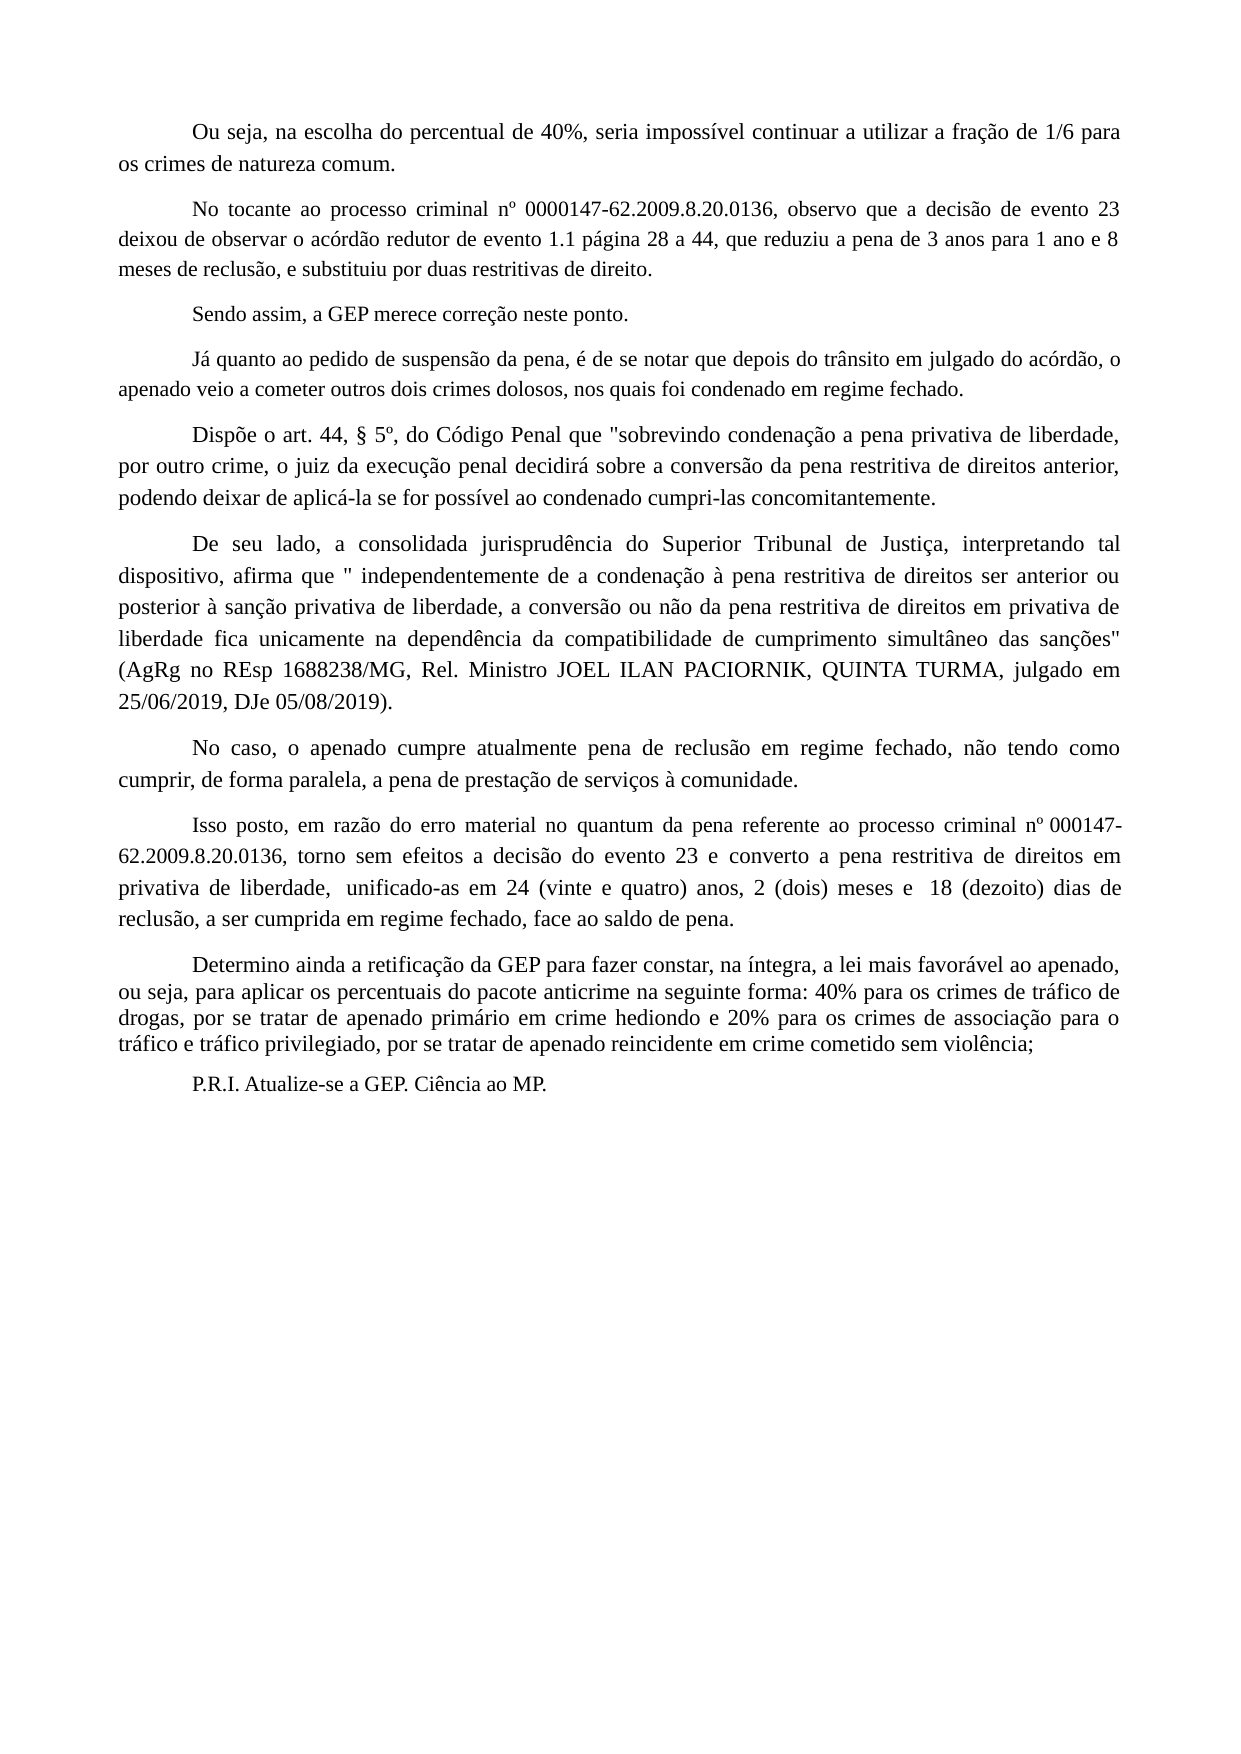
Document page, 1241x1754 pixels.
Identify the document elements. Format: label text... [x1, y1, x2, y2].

text Determino ainda a retificação da GEP para fazer constar, na íntegra, a lei mais favorável ao apenado, ou seja, para aplicar os percentuais do pacote anticrime na seguinte forma: 40% para os crimes de tráfico de drogas, por se tratar de apenado primário em crime hediondo e 20% para os crimes de associação para o tráfico e tráfico privilegiado, por se tratar de apenado reincidente em crime cometido sem violência; [118, 951, 1122, 1057]
text De seu lado, a consolidada jurisprudência do Superior Tribunal de Justiça, interpretando tal dispositivo, afirma que " independentemente de a condenação à pena restritiva de direitos ser anterior ou posterior à sanção privativa de liberdade, a conversão ou não da pena restritiva de direitos em privativa de liberdade fica unicamente na dependência da compatibilidade de cumprimento simultâneo das sanções" (AgRg no REsp 1688238/MG, Rel. Ministro JOEL ILAN PACIORNIK, QUINTA TURMA, julgado em 25/06/2019, DJe 05/08/2019). [118, 530, 1122, 714]
text Ou seja, na escolha do percentual de 40%, seria impossível continuar a utilizar a fração de 1/6 para os crimes de natureza comum. [118, 118, 1122, 176]
text Já quanto ao pedido de suspensão da pena, é de se notar que depois do trânsito em julgado do acórdão, o apenado veio a cometer outros dois crimes dolosos, nos quais foi condenado em regime fechado. [118, 346, 1122, 401]
text P.R.I. Atualize-se a GEP. Ciência ao MP. [118, 1071, 1122, 1097]
text No caso, o apenado cumpre atualmente pena de reclusão em regime fechado, não tendo como cumprir, de forma paralela, a pena de prestação de serviços à comunidade. [118, 734, 1122, 792]
text No tocante ao processo criminal nº 0000147-62.2009.8.20.0136, observo que a decisão de evento 23 deixou de observar o acórdão redutor de evento 1.1 página 28 a 44, que reduziu a pena de 3 anos para 1 ano e 8 meses de reclusão, e substituiu por duas restritivas de direito. [118, 196, 1122, 281]
text Sendo assim, a GEP merece correção neste ponto. [118, 301, 1122, 326]
text Dispõe o art. 44, § 5º, do Código Penal que "sobrevindo condenação a pena privativa de liberdade, por outro crime, o juiz da execução penal decidirá sobre a conversão da pena restritiva de direitos anterior, podendo deixar de aplicá-la se for possível ao condenado cumpri-las concomitantemente. [118, 421, 1122, 510]
text Isso posto, em razão do erro material no quantum da pena referente ao processo criminal nº 000147-62.2009.8.20.0136, torno sem efeitos a decisão do evento 23 e converto a pena restritiva de direitos em privativa de liberdade, unificado-as em 24 (vinte e quatro) anos, 2 (dois) meses e 18 (dezoito) dias de reclusão, a ser cumprida em regime fechado, face ao saldo de pena. [118, 812, 1122, 932]
